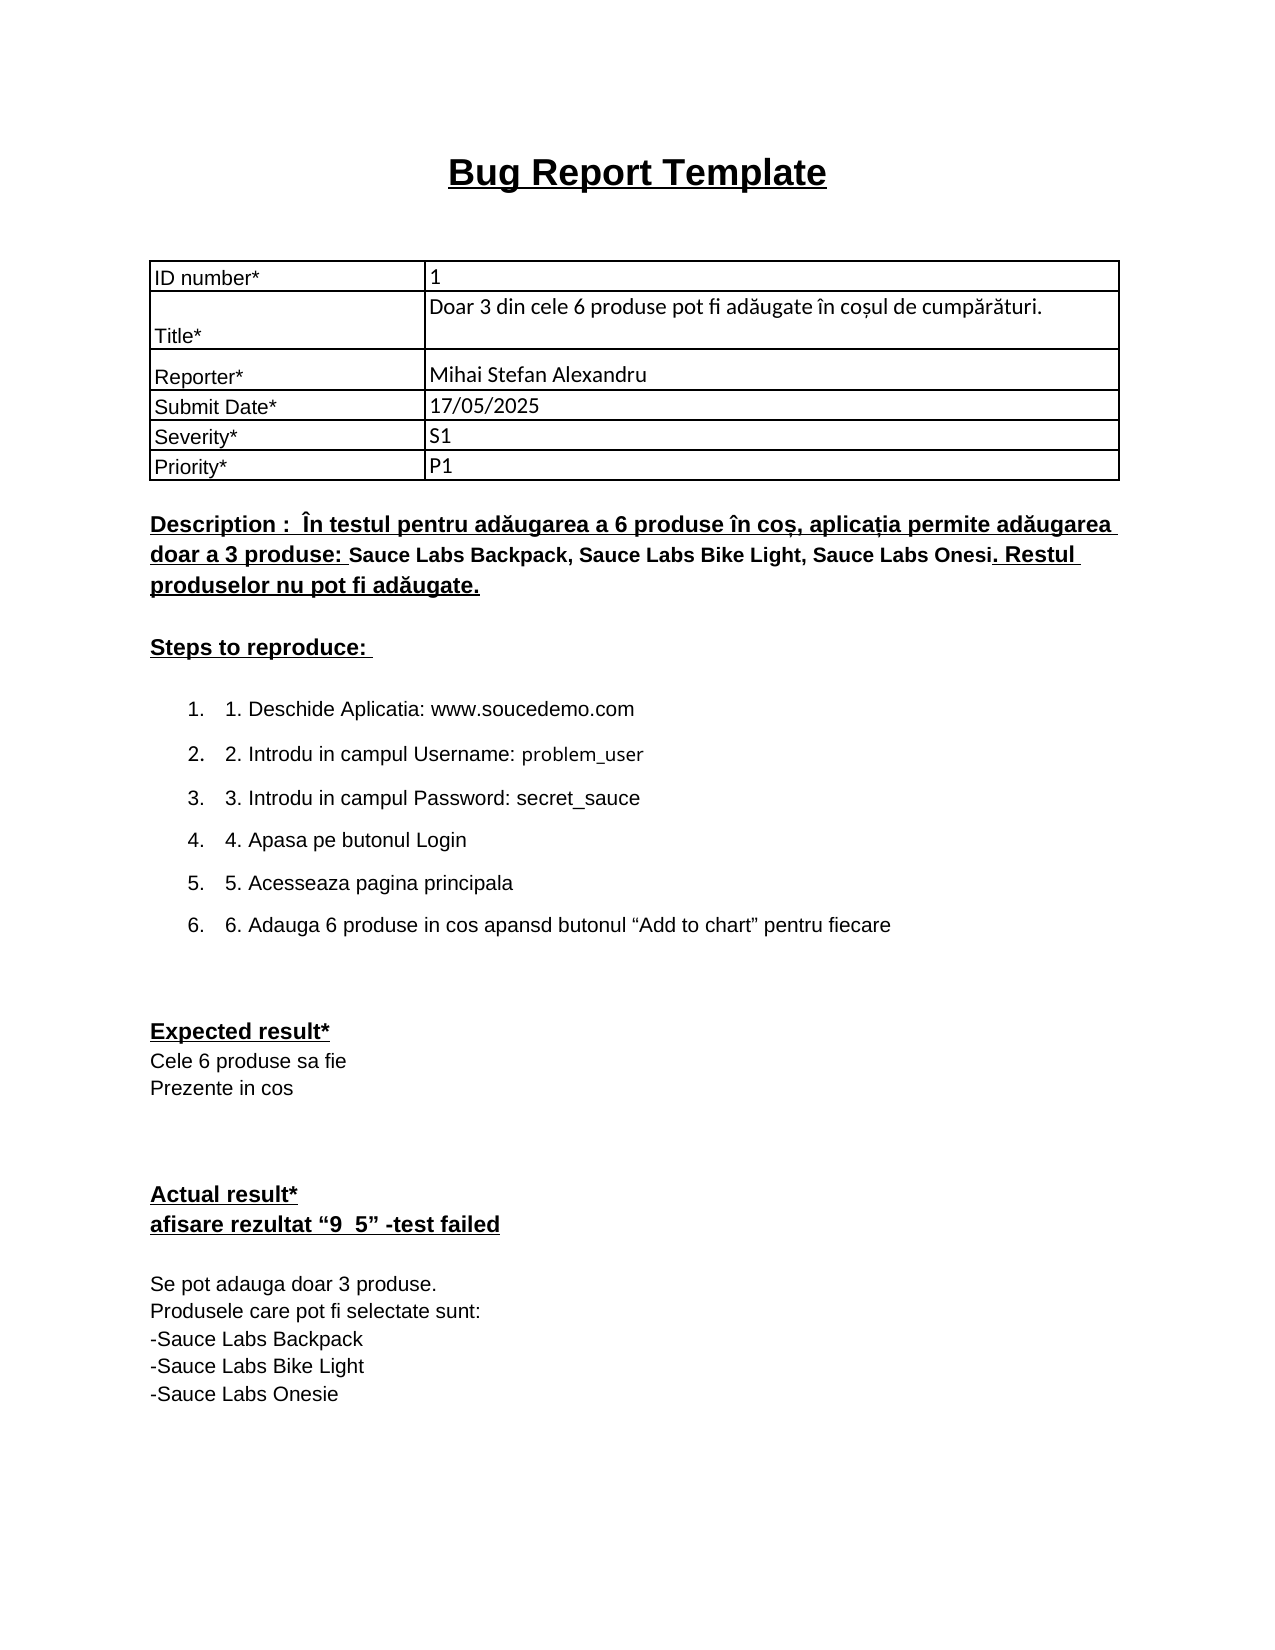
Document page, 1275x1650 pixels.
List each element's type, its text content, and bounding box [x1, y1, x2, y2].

table_cell 17/05/2025 [426, 391, 1118, 419]
list 3. Introdu in campul Password: secret_sauce [187, 786, 1125, 810]
text Bug Report Template [150, 150, 1125, 193]
table_cell Title* [151, 292, 424, 348]
table_header ID number* [151, 262, 424, 290]
text -Sauce Labs Onesie [150, 1381, 1125, 1405]
list 5. Acesseaza pagina principala [187, 871, 1125, 895]
list 1. Deschide Aplicatia: www.soucedemo.com [187, 696, 1125, 720]
text Produsele care pot fi selectate sunt: [150, 1299, 1125, 1323]
text -Sauce Labs Backpack [150, 1326, 1125, 1350]
text -Sauce Labs Bike Light [150, 1354, 1125, 1378]
list 6. Adauga 6 produse in cos apansd butonul “Add to chart” pentru fiecare [187, 913, 1125, 937]
table_cell Reporter* [151, 350, 424, 389]
text Actual result* [150, 1181, 1125, 1207]
table_cell S1 [426, 421, 1118, 449]
table_cell Submit Date* [151, 391, 424, 419]
text Se pot adauga doar 3 produse. [150, 1271, 1125, 1295]
table_cell Priority* [151, 451, 424, 479]
list 2. Introdu in campul Username: problem_user [187, 739, 1125, 767]
text Expected result* [150, 1018, 1125, 1044]
table_cell P1 [426, 451, 1118, 479]
text Description : În testul pentru adăugarea a 6 produse în coș, aplicația permite adăugarea doar a 3 produse: Sauce Labs Backpack, Sauce Labs Bike Light, Sauce Labs Onesi. Restul produselor nu pot fi adăugate. [150, 511, 1125, 598]
text Cele 6 produse sa fie [150, 1048, 1125, 1072]
table_header 1 [426, 262, 1118, 290]
text afisare rezultat “9 5” -test failed [150, 1211, 1125, 1237]
table_cell Mihai Stefan Alexandru [426, 350, 1118, 389]
text Steps to reproduce: [150, 634, 1125, 660]
table_cell Doar 3 din cele 6 produse pot fi adăugate în coșul de cumpărături. [426, 292, 1118, 348]
list 4. Apasa pe butonul Login [187, 828, 1125, 852]
table_cell Severity* [151, 421, 424, 449]
text Prezente in cos [150, 1076, 1125, 1100]
